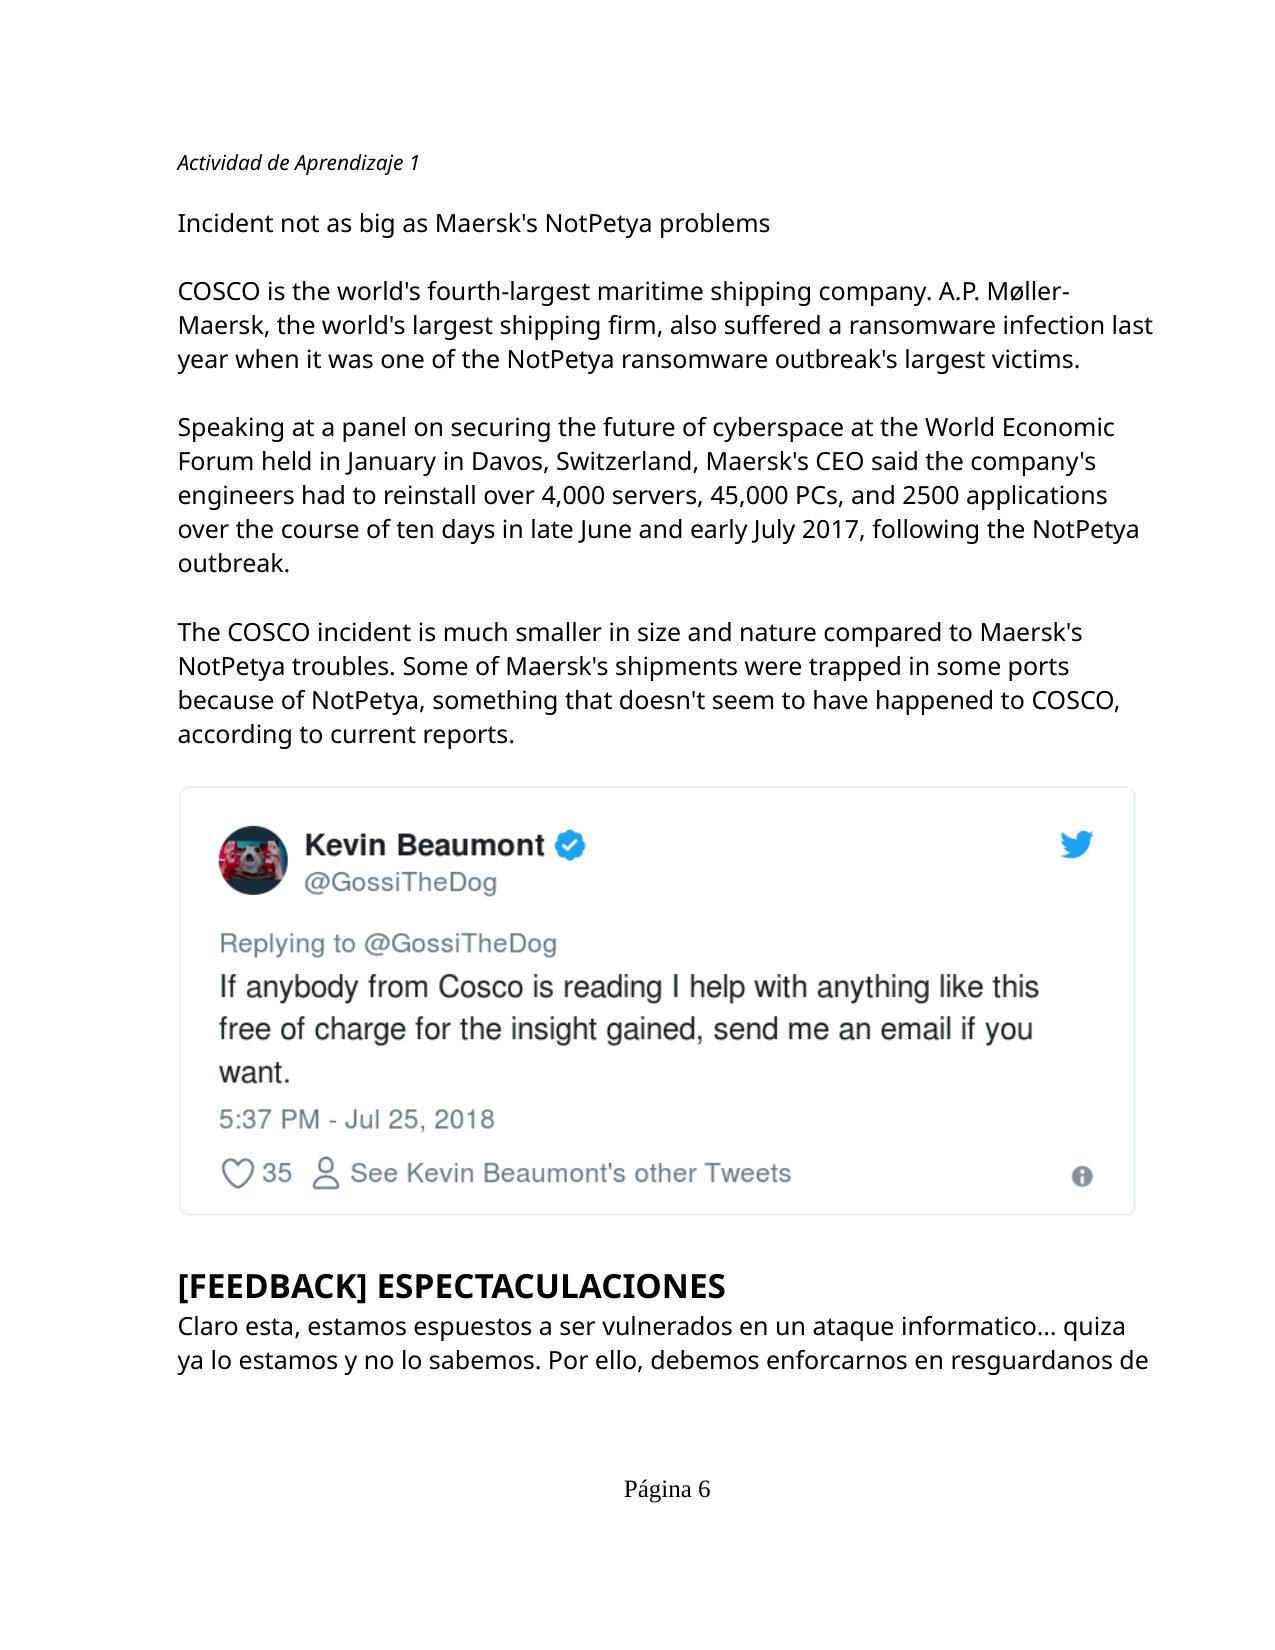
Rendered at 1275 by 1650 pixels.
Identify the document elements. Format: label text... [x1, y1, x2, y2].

text Claro esta, estamos espuestos a ser vulnerados en un ataque informatico… quiza ya lo estamos y no lo sabemos. Por ello, debemos enforcarnos en resguardanos de [177, 1308, 1157, 1377]
text COSCO is the world's fourth-largest maritime shipping company. A.P. Møller-Maersk, the world's largest shipping firm, also suffered a ransomware infection last year when it was one of the NotPetya ransomware outbreak's largest victims. [177, 274, 1157, 376]
text The COSCO incident is much smaller in size and nature compared to Maersk's NotPetya troubles. Some of Maersk's shipments were trapped in some ports because of NotPetya, something that doesn't seem to have happened to COSCO, according to current reports. [177, 614, 1157, 751]
text Incident not as big as Maersk's NotPetya problems [177, 206, 1157, 239]
text [FEEDBACK] ESPECTACULACIONES [177, 1263, 1157, 1308]
picture [177, 784, 1157, 1218]
text Speaking at a panel on securing the future of cyberspace at the World Economic Forum held in January in Davos, Switzerland, Maersk's CEO said the company's engineers had to reinstall over 4,000 servers, 45,000 PCs, and 2500 applications over the course of ten days in late June and early July 2017, following the NotPetya outbreak. [177, 410, 1157, 580]
